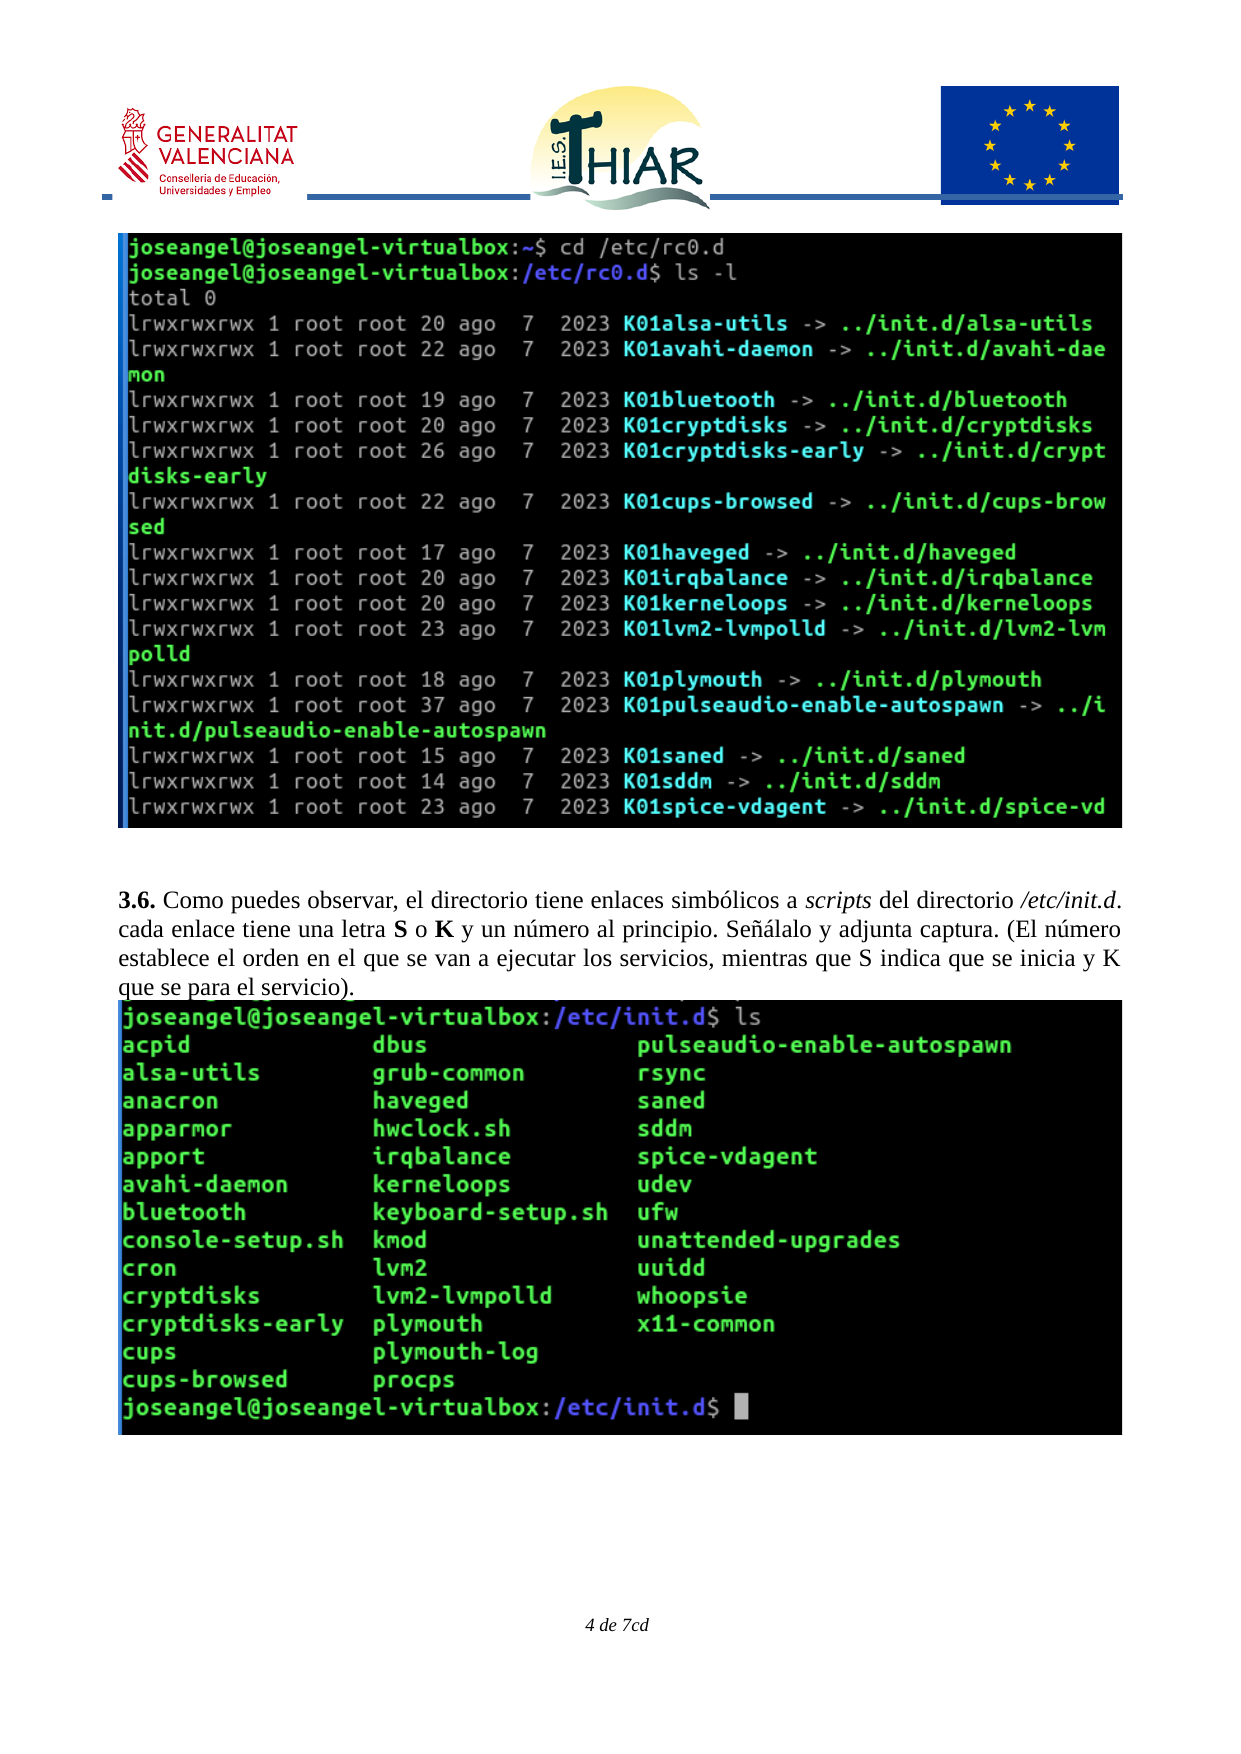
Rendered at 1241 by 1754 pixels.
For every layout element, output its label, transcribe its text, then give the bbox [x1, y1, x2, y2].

picture [530, 86, 710, 210]
picture [112, 103, 308, 206]
picture [940, 86, 1119, 194]
picture [118, 1000, 1123, 1435]
text 3.6. Como puedes observar, el directorio tiene enlaces simbólicos a scripts del directorio /etc/init.d. cada enlace tiene una letra S o K y un número al principio. Señálalo y adjunta captura. (El número establece el orden en el que se van a ejecutar los servicios, mientras que S indica que se inicia y K que se para el servicio). [118, 885, 1122, 1000]
picture [118, 233, 1123, 828]
picture [940, 200, 1119, 205]
